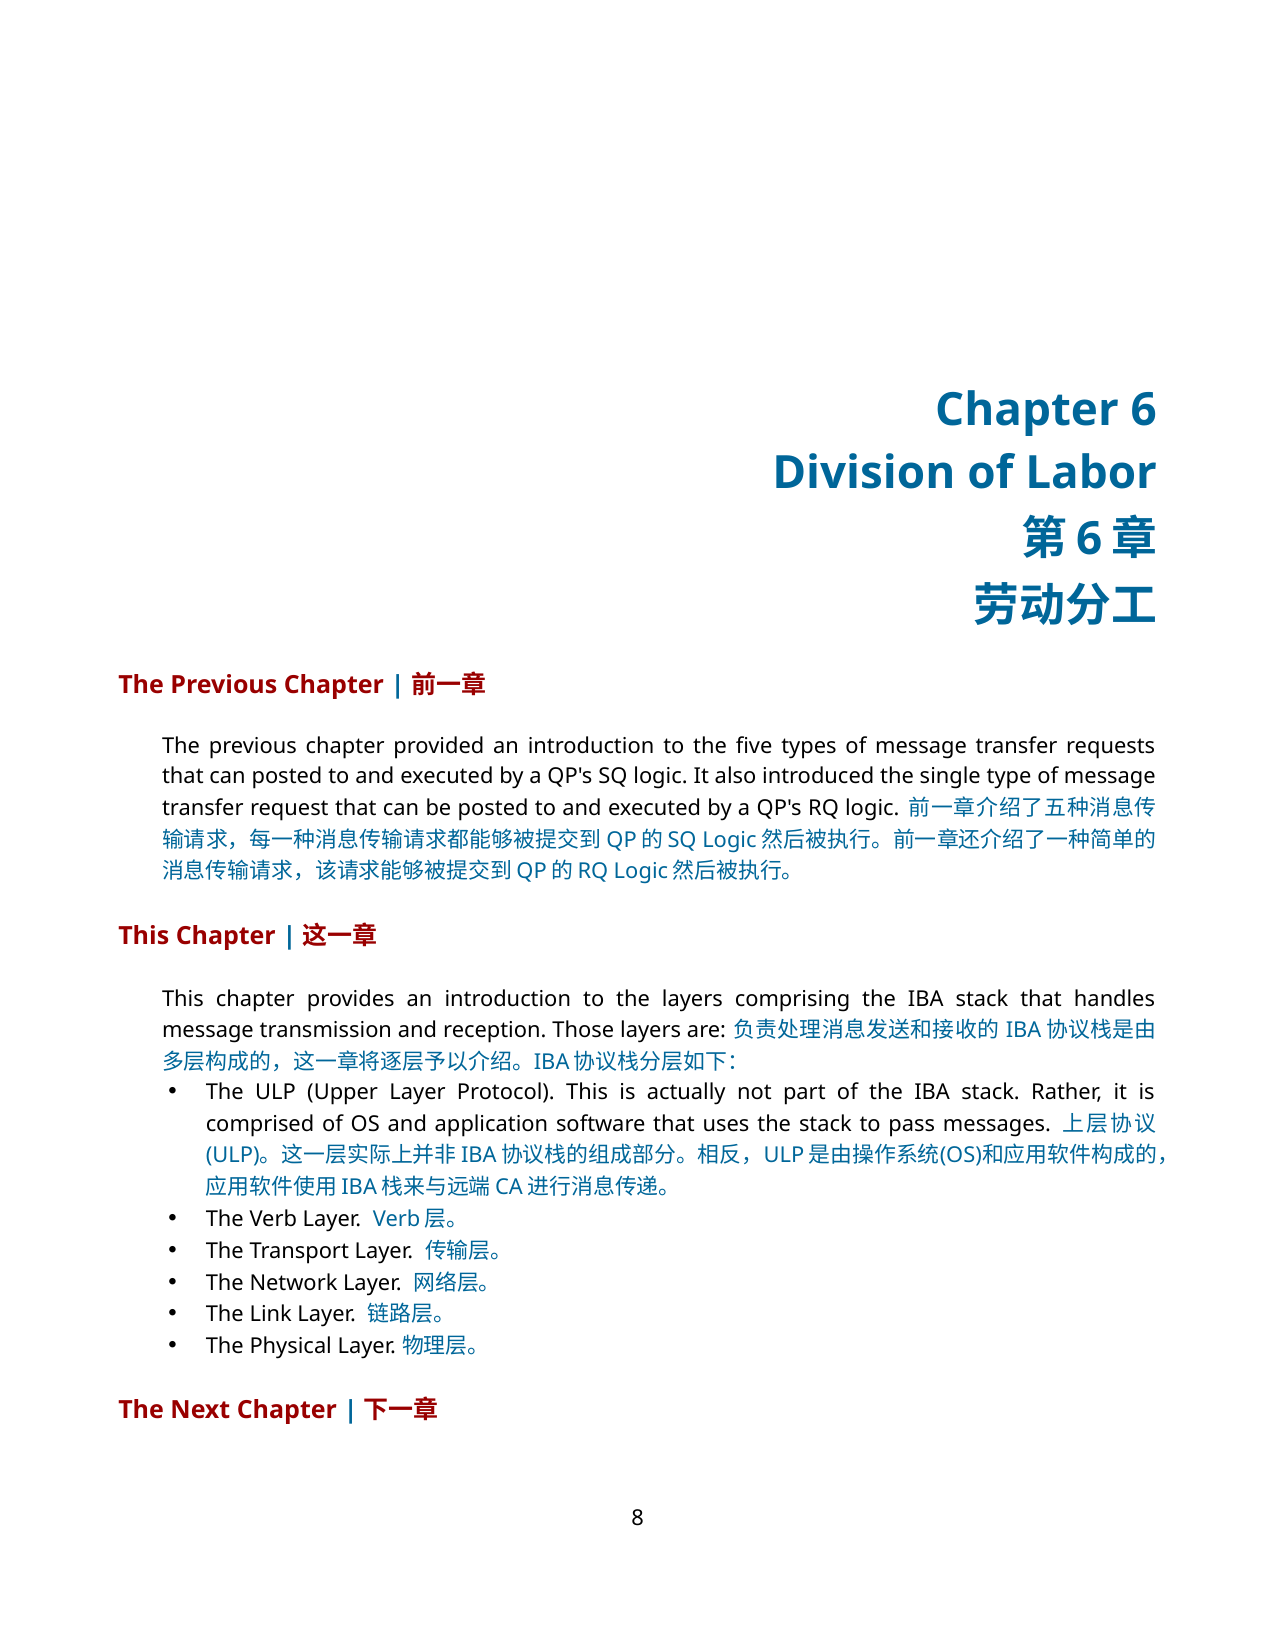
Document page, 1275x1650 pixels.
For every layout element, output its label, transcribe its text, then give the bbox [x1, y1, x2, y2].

text This chapter provides an introduction to the layers comprising the IBA stack that handles message transmission and reception. Those layers are: 负责处理消息发送和接收的 IBA协议栈是由多层构成的，这一章将逐层予以介绍。IBA协议栈分层如下： [162, 983, 1157, 1076]
list The Network Layer. 网络层。 [168, 1264, 1157, 1296]
text Chapter 6 [118, 377, 1157, 439]
text The Next Chapter | 下一章 [118, 1390, 1157, 1426]
text 劳动分工 [118, 568, 1157, 634]
list The ULP (Upper Layer Protocol). This is actually not part of the IBA stack. Rather, it is comprised of OS and application software that uses the stack to pass messages. 上层协议(ULP)。这一层实际上并非IBA协议栈的组成部分。相反，ULP是由操作系统(OS)和应用软件构成的，应用软件使用IBA栈来与远端CA进行消息传递。 [168, 1076, 1157, 1201]
text 第6章 [118, 502, 1157, 568]
text Division of Labor [118, 439, 1157, 502]
text The Previous Chapter | 前一章 [118, 664, 1157, 701]
list The Transport Layer. 传输层。 [168, 1233, 1157, 1264]
text The previous chapter provided an introduction to the five types of message transfer requests that can posted to and executed by a QP's SQ logic. It also introduced the single type of message transfer request that can be posted to and executed by a QP's RQ logic. 前一章介绍了五种消息传输请求，每一种消息传输请求都能够被提交到QP的SQ Logic然后被执行。前一章还介绍了一种简单的消息传输请求，该请求能够被提交到QP的RQ Logic然后被执行。 [162, 730, 1157, 885]
list The Link Layer. 链路层。 [168, 1296, 1157, 1328]
text This Chapter | 这一章 [118, 915, 1157, 951]
list The Physical Layer. 物理层。 [168, 1328, 1157, 1360]
list The Verb Layer. Verb层。 [168, 1201, 1157, 1233]
